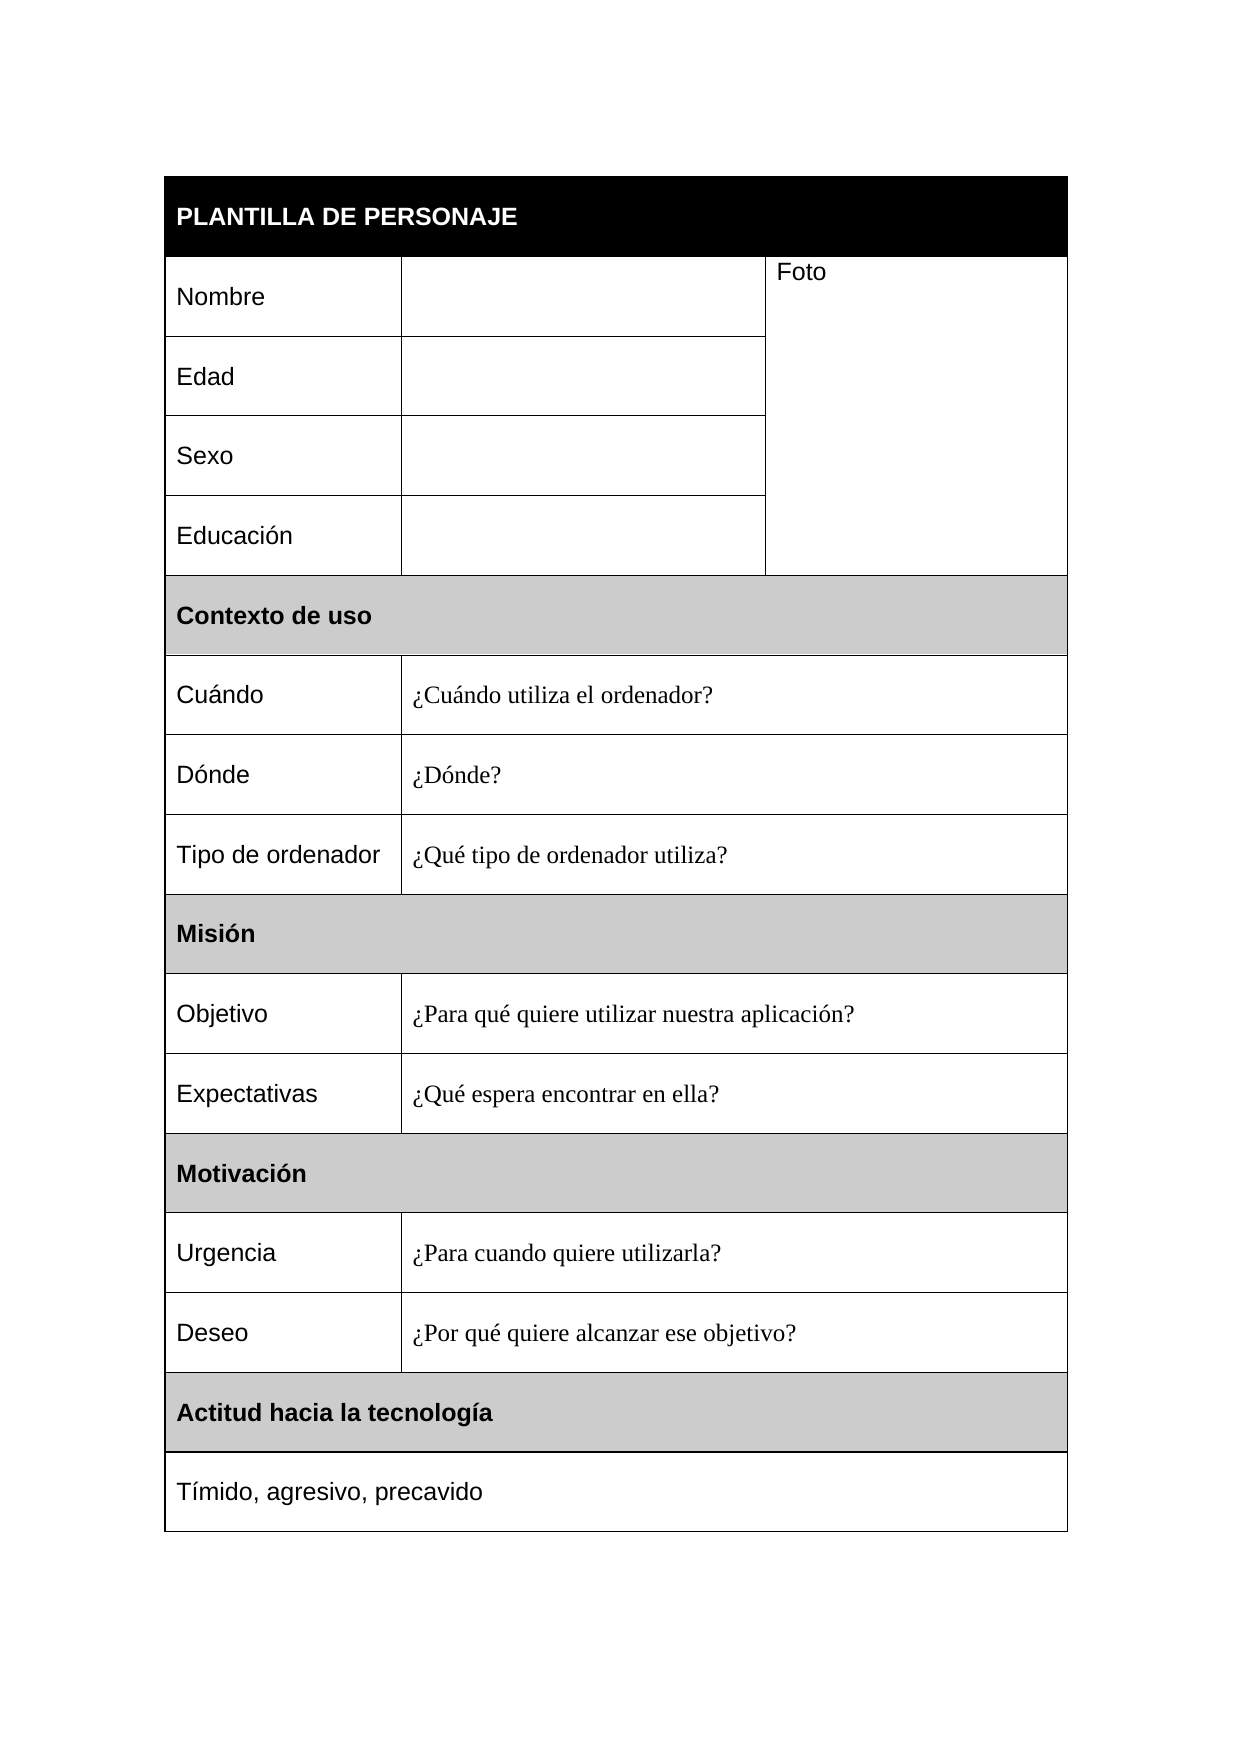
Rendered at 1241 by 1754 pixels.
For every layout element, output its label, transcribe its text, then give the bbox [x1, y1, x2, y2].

table_cell Sexo [166, 416, 401, 495]
table_cell Tímido, agresivo, precavido [166, 1453, 1067, 1531]
table_cell ¿Por qué quiere alcanzar ese objetivo? [402, 1293, 1067, 1372]
table_cell Deseo [166, 1293, 401, 1372]
table_cell Expectativas [166, 1054, 401, 1133]
table_cell ¿Cuándo utiliza el ordenador? [402, 656, 1067, 734]
table_cell Tipo de ordenador [166, 815, 401, 893]
table_cell ¿Para qué quiere utilizar nuestra aplicación? [402, 974, 1067, 1053]
table_cell Contexto de uso [166, 576, 1067, 654]
table_cell [402, 337, 765, 415]
table_cell [402, 496, 765, 575]
table_cell Objetivo [166, 974, 401, 1053]
table_cell [402, 257, 765, 336]
table_cell Actitud hacia la tecnología [166, 1373, 1067, 1451]
table_cell Foto [766, 257, 1067, 575]
table_cell [402, 416, 765, 495]
table_cell Motivación [166, 1134, 1067, 1212]
table_cell ¿Dónde? [402, 735, 1067, 814]
table_cell ¿Para cuando quiere utilizarla? [402, 1213, 1067, 1292]
table_cell Dónde [166, 735, 401, 814]
table_cell ¿Qué tipo de ordenador utiliza? [402, 815, 1067, 893]
table_cell Cuándo [166, 656, 401, 734]
table_cell Misión [166, 895, 1067, 973]
table_cell Urgencia [166, 1213, 401, 1292]
table_cell Educación [166, 496, 401, 575]
table_header PLANTILLA DE PERSONAJE [166, 178, 1067, 256]
table_cell ¿Qué espera encontrar en ella? [402, 1054, 1067, 1133]
table_cell Edad [166, 337, 401, 415]
table_cell Nombre [166, 257, 401, 336]
